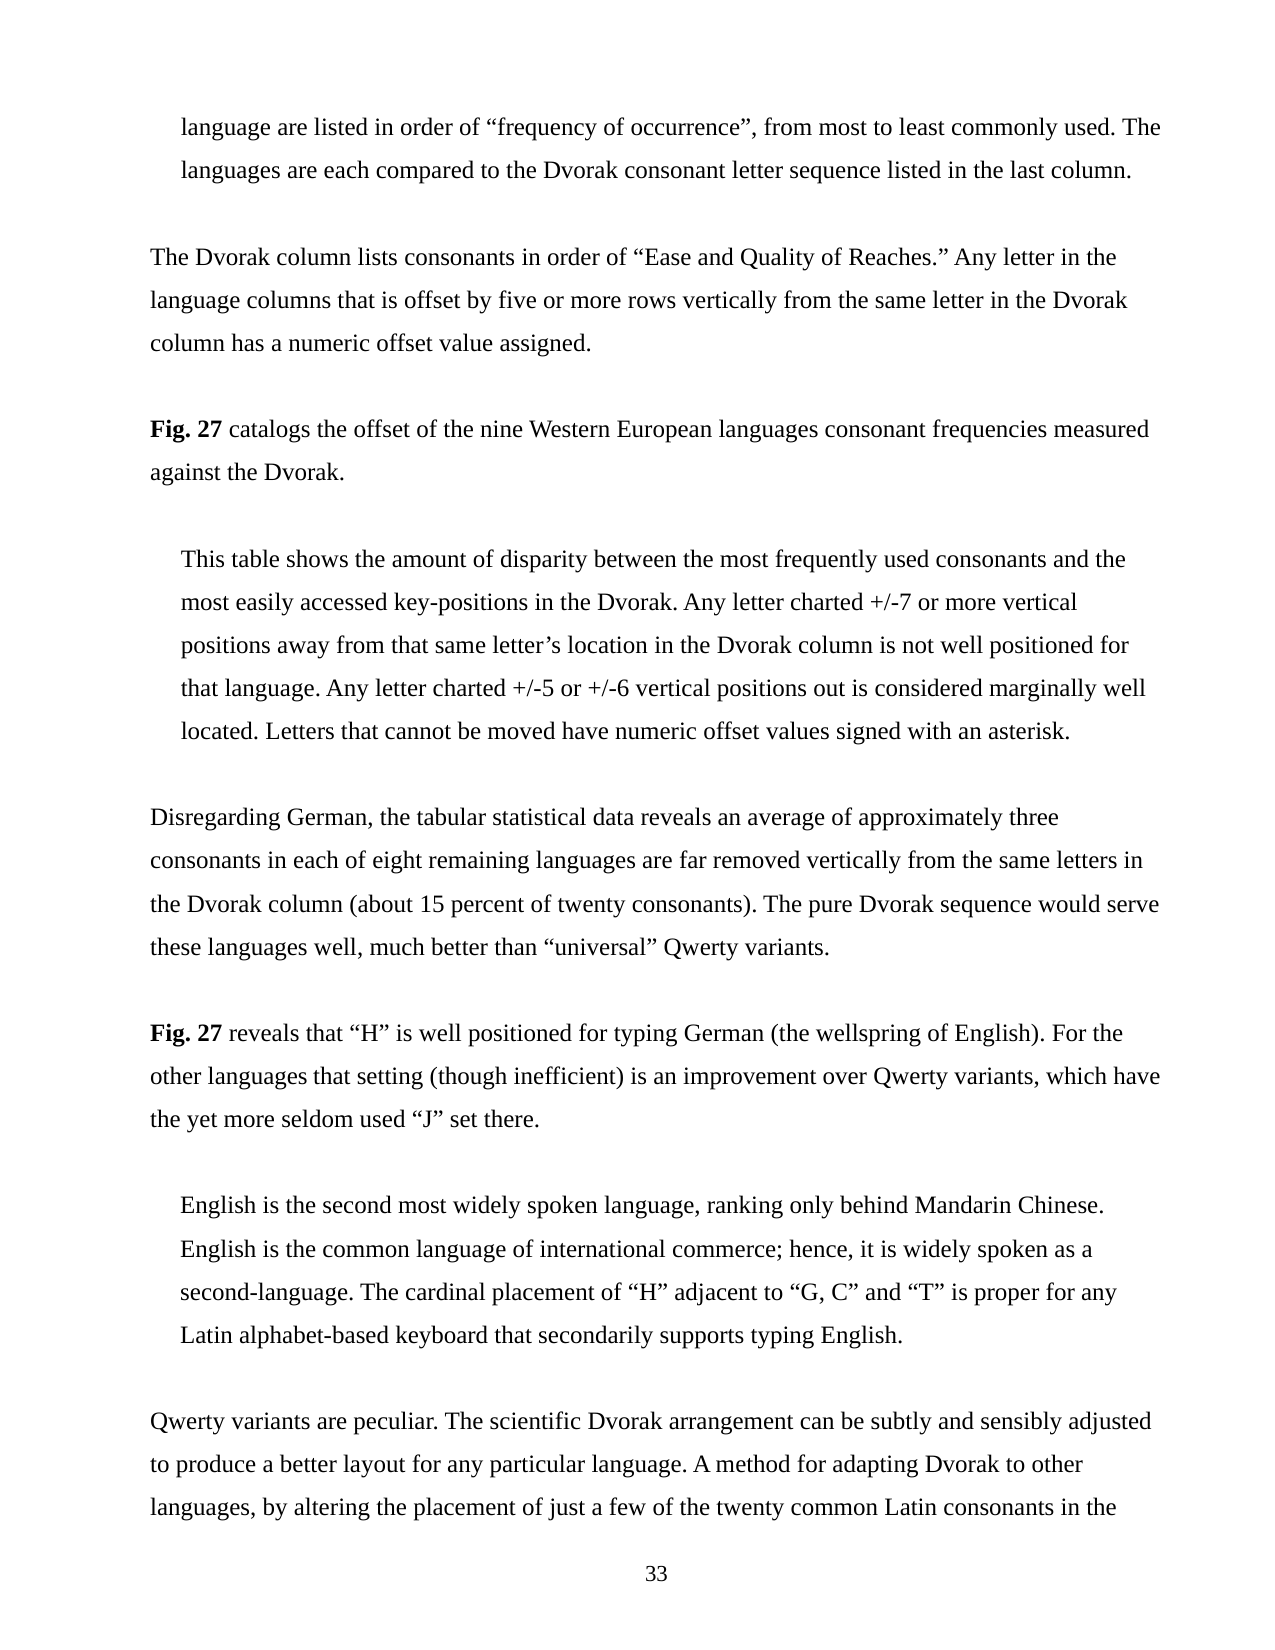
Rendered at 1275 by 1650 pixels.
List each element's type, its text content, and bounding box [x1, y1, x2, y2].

text Fig. 27 catalogs the offset of the nine Western European languages consonant frequencies measured against the Dvorak. [150, 414, 1162, 486]
text language are listed in order of “frequency of occurrence”, from most to least commonly used. The languages are each compared to the Dvorak consonant letter sequence listed in the last column. [181, 112, 1162, 184]
text This table shows the amount of disparity between the most frequently used consonants and the most easily accessed key-positions in the Dvorak. Any letter charted +/-7 or more vertical positions away from that same letter’s location in the Dvorak column is not well positioned for that language. Any letter charted +/-5 or +/-6 vertical positions out is considered marginally well located. Letters that cannot be moved have numeric offset values signed with an asterisk. [181, 544, 1162, 745]
text Fig. 27 reveals that “H” is well positioned for typing German (the wellspring of English). For the other languages that setting (though inefficient) is an improvement over Qwerty variants, which have the yet more seldom used “J” set there. [150, 1018, 1162, 1133]
text Disregarding German, the tabular statistical data reveals an average of approximately three consonants in each of eight remaining languages are far removed vertically from the same letters in the Dvorak column (about 15 percent of twenty consonants). The pure Dvorak sequence would serve these languages well, much better than “universal” Qwerty variants. [150, 802, 1162, 961]
text Qwerty variants are peculiar. The scientific Dvorak arrangement can be subtly and sensibly adjusted to produce a better layout for any particular language. A method for adapting Dvorak to other languages, by altering the placement of just a few of the twenty common Latin consonants in the [150, 1406, 1162, 1521]
text English is the second most widely spoken language, ranking only behind Mandarin Chinese. English is the common language of international commerce; hence, it is widely spoken as a second-language. The cardinal placement of “H” adjacent to “G, C” and “T” is proper for any Latin alphabet-based keyboard that secondarily supports typing English. [180, 1191, 1162, 1349]
text The Dvorak column lists consonants in order of “Ease and Quality of Reaches.” Any letter in the language columns that is offset by five or more rows vertically from the same letter in the Dvorak column has a numeric offset value assigned. [150, 242, 1162, 357]
